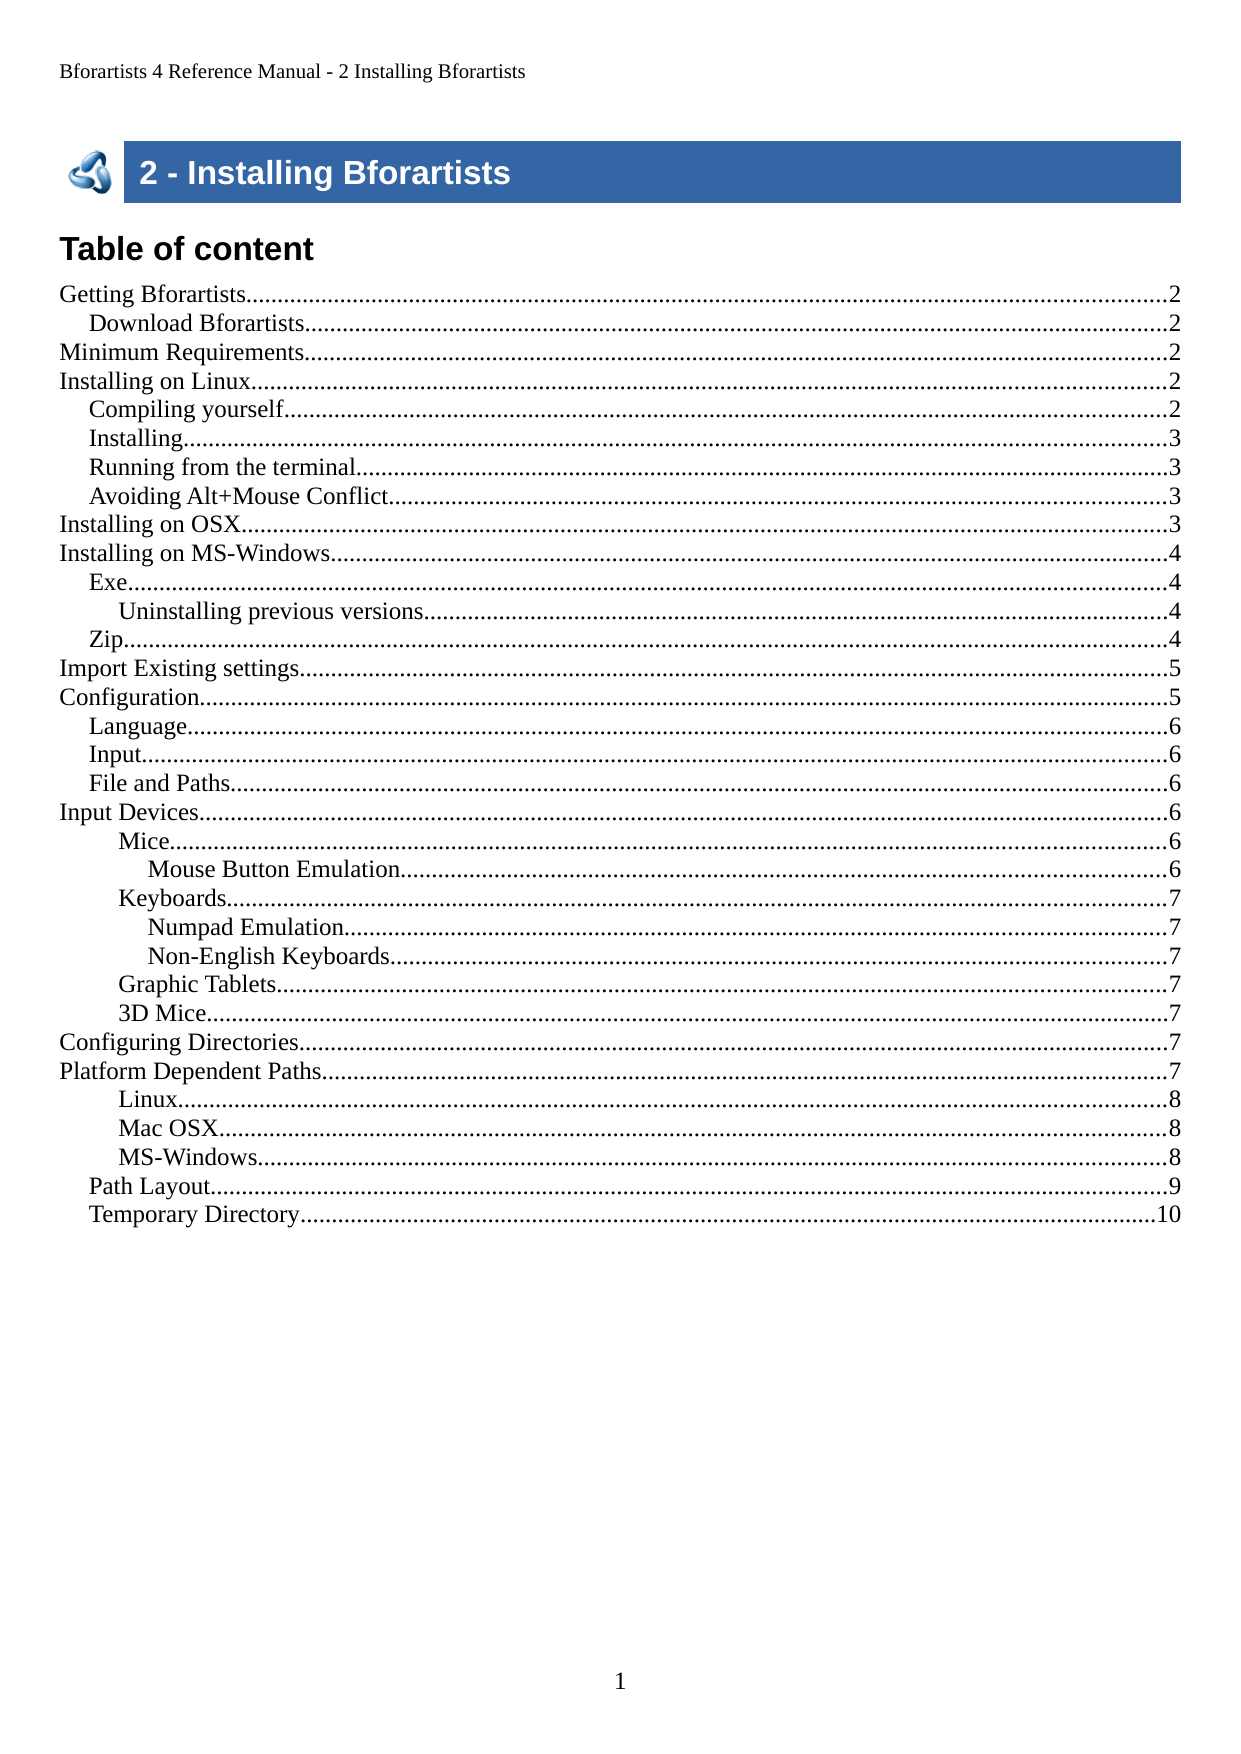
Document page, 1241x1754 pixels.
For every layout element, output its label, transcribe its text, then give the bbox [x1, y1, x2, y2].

text Running from the terminal 3 [88, 452, 1181, 481]
text Exe 4 [88, 567, 1181, 596]
text Download Bforartists 2 [88, 308, 1181, 337]
table_header [59, 141, 124, 203]
text Mac OSX 8 [118, 1113, 1181, 1142]
text Path Layout 9 [88, 1171, 1181, 1199]
text Input 6 [88, 739, 1181, 768]
text Installing on Linux 2 [59, 366, 1181, 394]
text 3D Mice 7 [118, 998, 1181, 1027]
text Mouse Button Emulation 6 [147, 854, 1181, 883]
text MS-Windows 8 [118, 1142, 1181, 1171]
text Minimum Requirements 2 [59, 337, 1181, 366]
text Installing 3 [88, 423, 1181, 452]
subtitle Table of content [59, 228, 1181, 267]
picture [65, 147, 114, 197]
text Uninstalling previous versions 4 [118, 596, 1181, 624]
text Language 6 [88, 711, 1181, 739]
text Numpad Emulation 7 [147, 912, 1181, 941]
text Linux 8 [118, 1084, 1181, 1113]
text Compiling yourself 2 [88, 394, 1181, 423]
text Platform Dependent Paths 7 [59, 1056, 1181, 1084]
text Installing on MS-Windows 4 [59, 538, 1181, 567]
text File and Paths 6 [88, 768, 1181, 797]
text Avoiding Alt+Mouse Conflict 3 [88, 481, 1181, 509]
text Zip 4 [88, 624, 1181, 653]
text Non-English Keyboards 7 [147, 941, 1181, 969]
text Mice 6 [118, 826, 1181, 854]
text Configuration 5 [59, 682, 1181, 711]
text Import Existing settings 5 [59, 653, 1181, 682]
text Keyboards 7 [118, 883, 1181, 912]
table_header 2 - Installing Bforartists [124, 141, 1181, 203]
text Graphic Tablets 7 [118, 969, 1181, 998]
text Configuring Directories 7 [59, 1027, 1181, 1056]
text Getting Bforartists 2 [59, 279, 1181, 308]
text Temporary Directory 10 [88, 1199, 1181, 1228]
text Input Devices 6 [59, 797, 1181, 826]
text Installing on OSX 3 [59, 509, 1181, 538]
